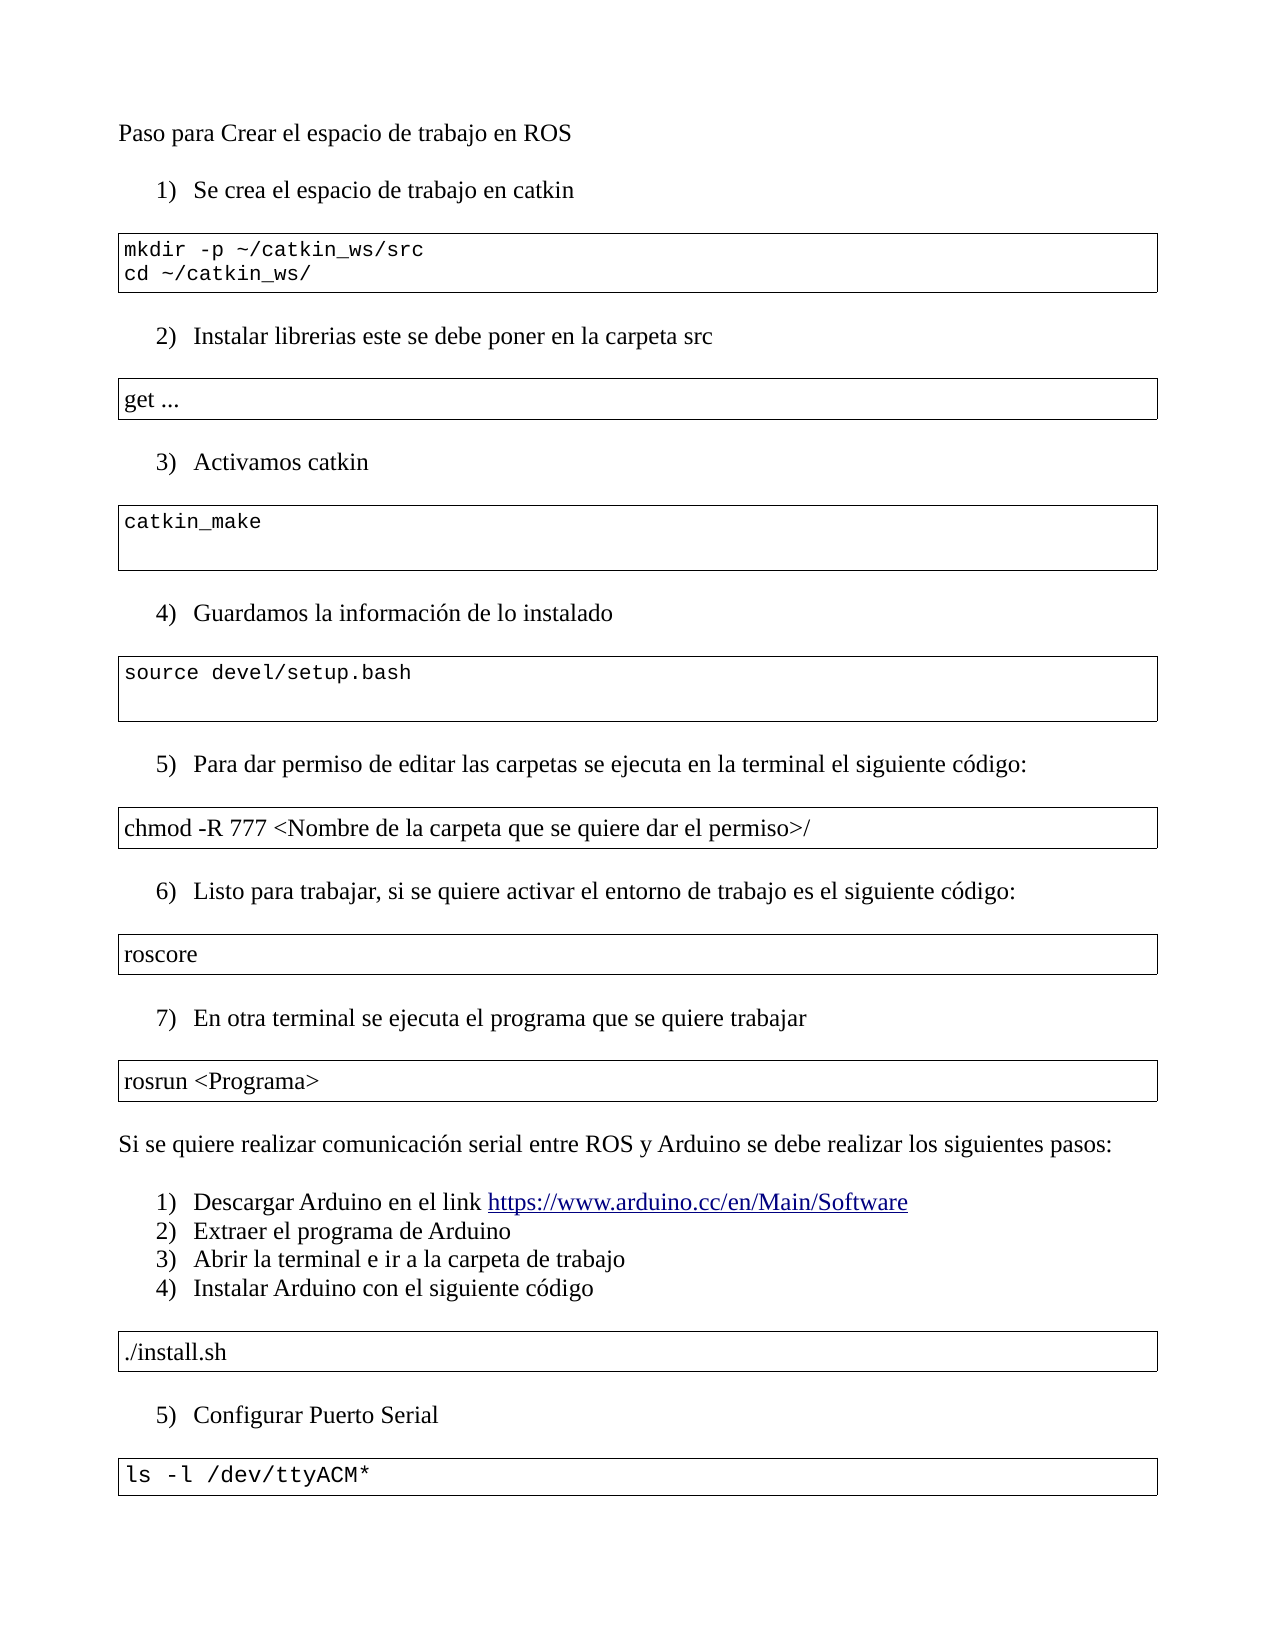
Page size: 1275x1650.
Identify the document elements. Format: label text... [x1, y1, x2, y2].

list Instalar Arduino con el siguiente código [156, 1273, 1157, 1302]
table_header rosrun <Programa> [119, 1061, 1157, 1101]
list Abrir la terminal e ir a la carpeta de trabajo [156, 1244, 1157, 1273]
list Activamos catkin [156, 447, 1157, 476]
table_header catkin_make [119, 506, 1157, 570]
list Extraer el programa de Arduino [156, 1216, 1157, 1244]
table_header get ... [119, 379, 1157, 419]
list Instalar librerias este se debe poner en la carpeta src [156, 321, 1157, 349]
text Paso para Crear el espacio de trabajo en ROS [118, 118, 1157, 147]
table_header ls -l /dev/ttyACM* [119, 1459, 1157, 1495]
table_header mkdir -p ~/catkin_ws/src cd ~/catkin_ws/ [119, 234, 1157, 292]
list Guardamos la información de lo instalado [156, 598, 1157, 627]
table_header ./install.sh [119, 1332, 1157, 1371]
table_header source devel/setup.bash [119, 657, 1157, 721]
list Para dar permiso de editar las carpetas se ejecuta en la terminal el siguiente código: [156, 749, 1157, 778]
table_header roscore [119, 935, 1157, 974]
list Descargar Arduino en el link https://www.arduino.cc/en/Main/Software [156, 1187, 1157, 1216]
list En otra terminal se ejecuta el programa que se quiere trabajar [156, 1003, 1157, 1032]
text Si se quiere realizar comunicación serial entre ROS y Arduino se debe realizar los siguientes pasos: [118, 1129, 1157, 1158]
list Configurar Puerto Serial [156, 1400, 1157, 1429]
list Se crea el espacio de trabajo en catkin [156, 176, 1157, 204]
list Listo para trabajar, si se quiere activar el entorno de trabajo es el siguiente código: [156, 876, 1157, 905]
table_header chmod -R 777 <Nombre de la carpeta que se quiere dar el permiso>/ [119, 808, 1157, 847]
